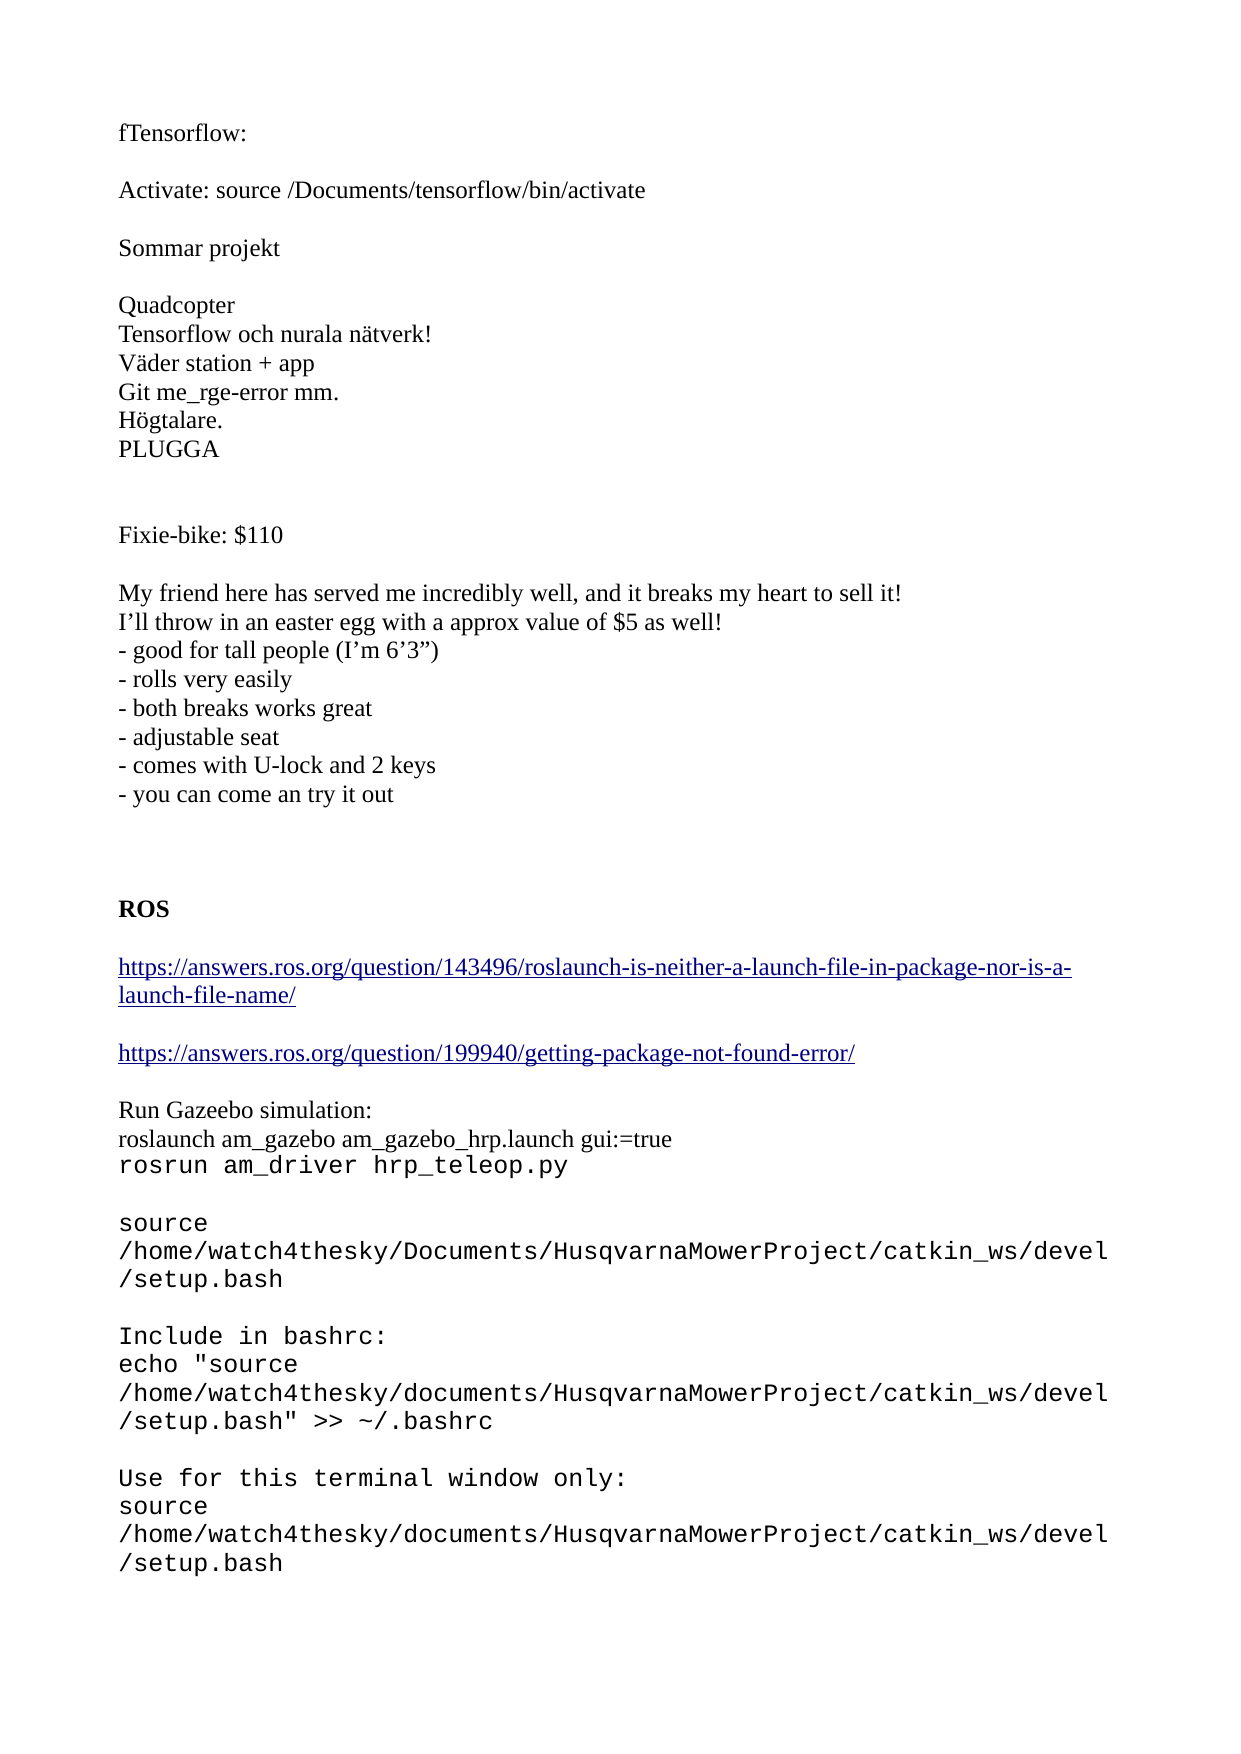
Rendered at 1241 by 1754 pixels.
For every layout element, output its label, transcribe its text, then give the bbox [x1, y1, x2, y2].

text Väder station + app [118, 348, 1122, 377]
text ROS [118, 894, 1122, 923]
text Activate: source /Documents/tensorflow/bin/activate [118, 176, 1122, 204]
text source /home/watch4thesky/Documents/HusqvarnaMowerProject/catkin_ws/devel/setup.bash [118, 1210, 1122, 1295]
text fTensorflow: [118, 118, 1122, 147]
text My friend here has served me incredibly well, and it breaks my heart to sell it! [118, 578, 1122, 607]
text rosrun am_driver hrp_teleop.py [118, 1153, 1122, 1210]
text Fixie-bike: $110 [118, 521, 1122, 549]
text - rolls very easily [118, 664, 1122, 693]
text - good for tall people (I’m 6’3”) [118, 636, 1122, 664]
text https://answers.ros.org/question/143496/roslaunch-is-neither-a-launch-file-in-package-nor-is-a-launch-file-name/ [118, 952, 1122, 1009]
text Högtalare. PLUGGA [118, 406, 1122, 463]
text Use for this terminal window only: [118, 1465, 1122, 1493]
text - adjustable seat [118, 722, 1122, 751]
text Sommar projekt [118, 233, 1122, 262]
text I’ll throw in an easter egg with a approx value of $5 as well! [118, 607, 1122, 636]
text - comes with U-lock and 2 keys [118, 751, 1122, 779]
text - you can come an try it out [118, 779, 1122, 808]
text roslaunch am_gazebo am_gazebo_hrp.launch gui:=true [118, 1124, 1122, 1153]
text source /home/watch4thesky/documents/HusqvarnaMowerProject/catkin_ws/devel/setup.bash [118, 1493, 1122, 1578]
text - both breaks works great [118, 693, 1122, 722]
text https://answers.ros.org/question/199940/getting-package-not-found-error/ [118, 1038, 1122, 1067]
text Quadcopter Tensorflow och nurala nätverk! [118, 291, 1122, 348]
text Git me_rge-error mm. [118, 377, 1122, 406]
text Include in bashrc: echo "source /home/watch4thesky/documents/HusqvarnaMowerProject/catkin_ws/devel/setup.bash" >> ~/.bashrc [118, 1323, 1122, 1437]
text Run Gazeebo simulation: [118, 1096, 1122, 1124]
